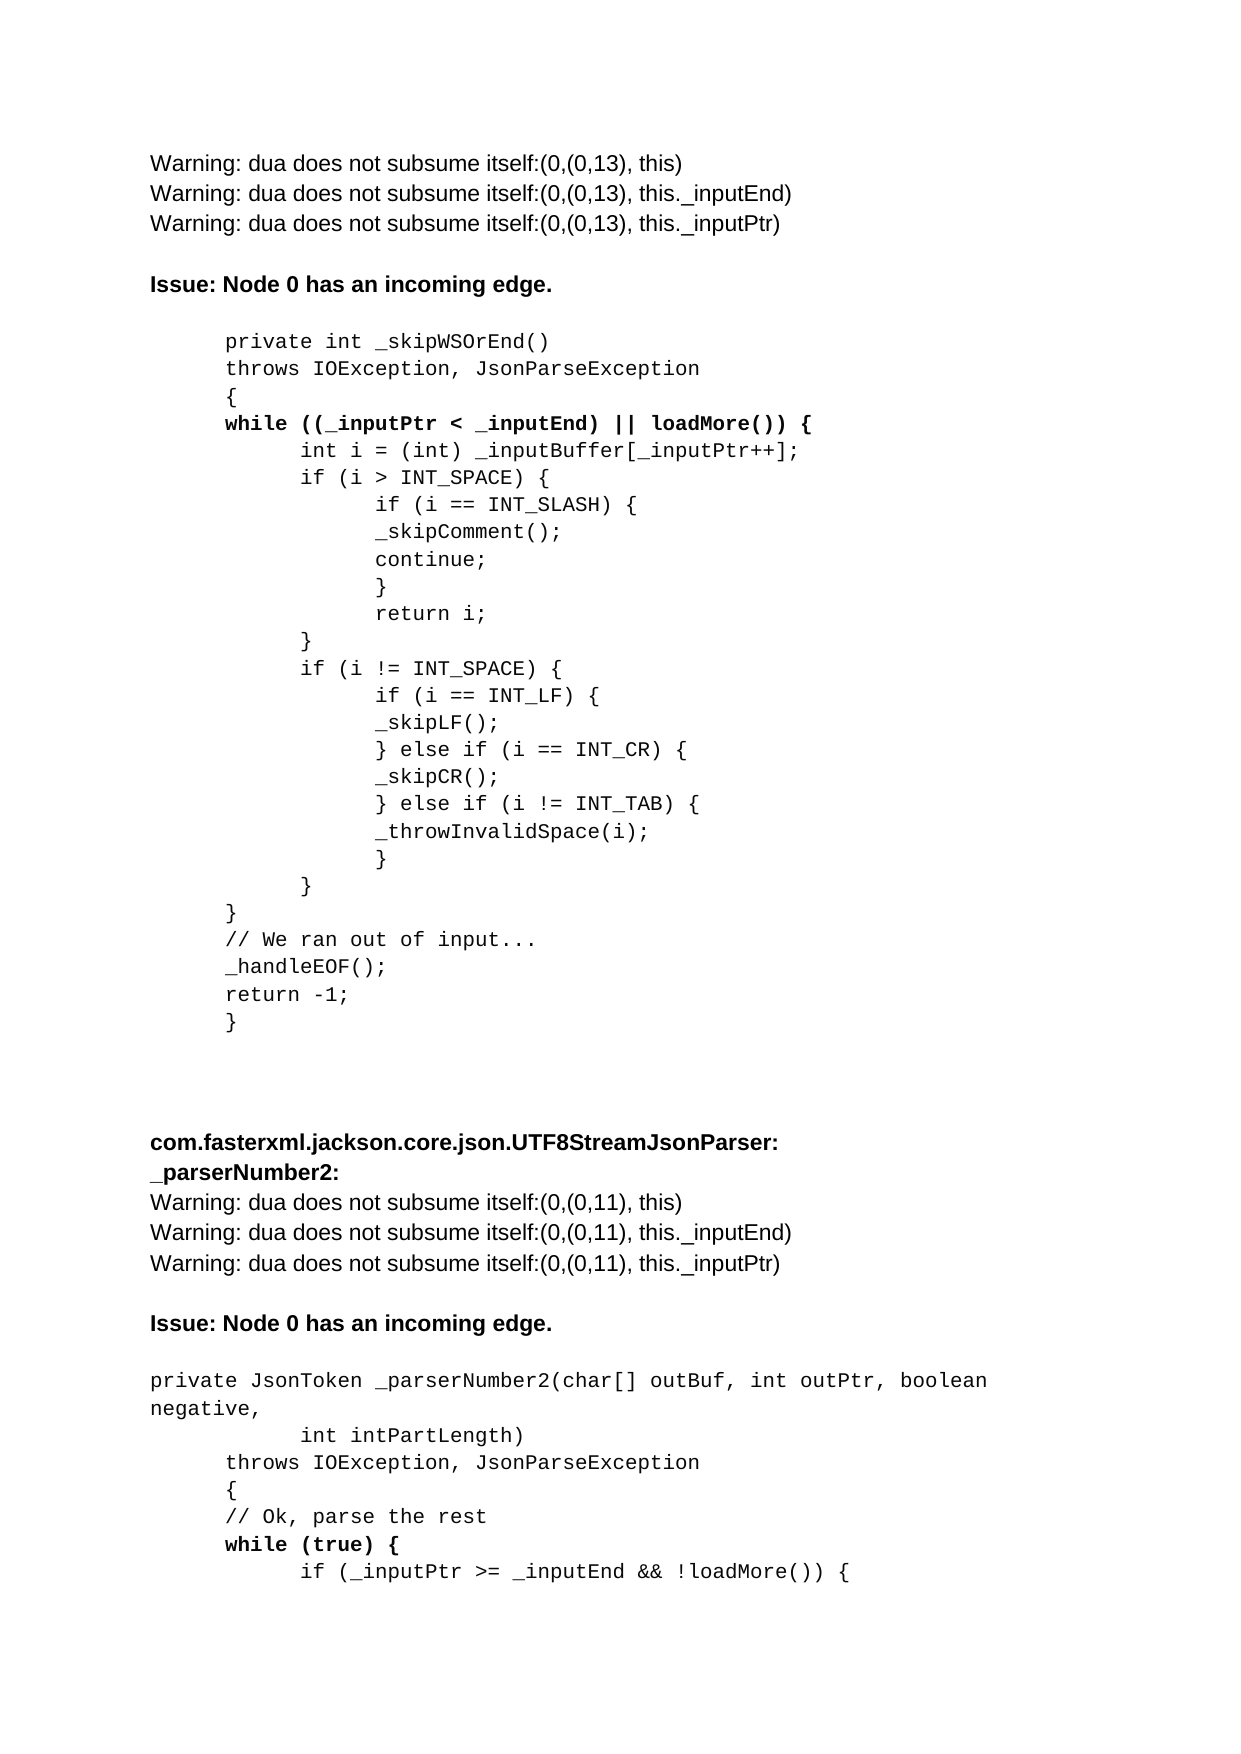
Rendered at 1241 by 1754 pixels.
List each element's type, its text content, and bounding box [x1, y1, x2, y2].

text Warning: dua does not subsume itself:(0,(0,11), this) [150, 1189, 1090, 1216]
text while (true) { [150, 1533, 1090, 1557]
text { [150, 386, 1090, 409]
text if (i > INT_SPACE) { [150, 467, 1090, 491]
text Warning: dua does not subsume itself:(0,(0,13), this._inputEnd) [150, 180, 1090, 207]
text private int _skipWSOrEnd() [150, 331, 1090, 355]
text _parserNumber2: [150, 1159, 1090, 1185]
text if (i == INT_SLASH) { [150, 494, 1090, 518]
text { [150, 1479, 1090, 1503]
text // Ok, parse the rest [150, 1506, 1090, 1530]
text while ((_inputPtr < _inputEnd) || loadMore()) { [150, 413, 1090, 436]
text } [150, 875, 1090, 899]
text } [150, 630, 1090, 654]
text if (i == INT_LF) { [150, 685, 1090, 708]
text Warning: dua does not subsume itself:(0,(0,13), this._inputPtr) [150, 210, 1090, 237]
text } [150, 848, 1090, 871]
text if (i != INT_SPACE) { [150, 657, 1090, 681]
text } [150, 576, 1090, 599]
text return -1; [150, 984, 1090, 1007]
text return i; [150, 603, 1090, 627]
text int i = (int) _inputBuffer[_inputPtr++]; [150, 440, 1090, 464]
text } [150, 1011, 1090, 1034]
text _handleEOF(); [150, 957, 1090, 980]
text } else if (i != INT_TAB) { [150, 793, 1090, 817]
text Warning: dua does not subsume itself:(0,(0,11), this._inputPtr) [150, 1249, 1090, 1276]
text continue; [150, 549, 1090, 572]
text private JsonToken _parserNumber2(char[] outBuf, int outPtr, boolean negative, [150, 1370, 1090, 1421]
text int intPartLength) [150, 1425, 1090, 1448]
text } else if (i == INT_CR) { [150, 739, 1090, 763]
text _skipLF(); [150, 712, 1090, 736]
text throws IOException, JsonParseException [150, 1452, 1090, 1476]
text _skipCR(); [150, 766, 1090, 790]
text // We ran out of input... [150, 929, 1090, 953]
text Warning: dua does not subsume itself:(0,(0,11), this._inputEnd) [150, 1219, 1090, 1246]
text _skipComment(); [150, 522, 1090, 545]
text throws IOException, JsonParseException [150, 358, 1090, 382]
text if (_inputPtr >= _inputEnd && !loadMore()) { [150, 1561, 1090, 1584]
text Issue: Node 0 has an incoming edge. [150, 271, 1090, 297]
text com.fasterxml.jackson.core.json.UTF8StreamJsonParser: [150, 1129, 1090, 1155]
text Warning: dua does not subsume itself:(0,(0,13), this) [150, 150, 1090, 176]
text _throwInvalidSpace(i); [150, 821, 1090, 844]
text Issue: Node 0 has an incoming edge. [150, 1310, 1090, 1336]
text } [150, 902, 1090, 926]
